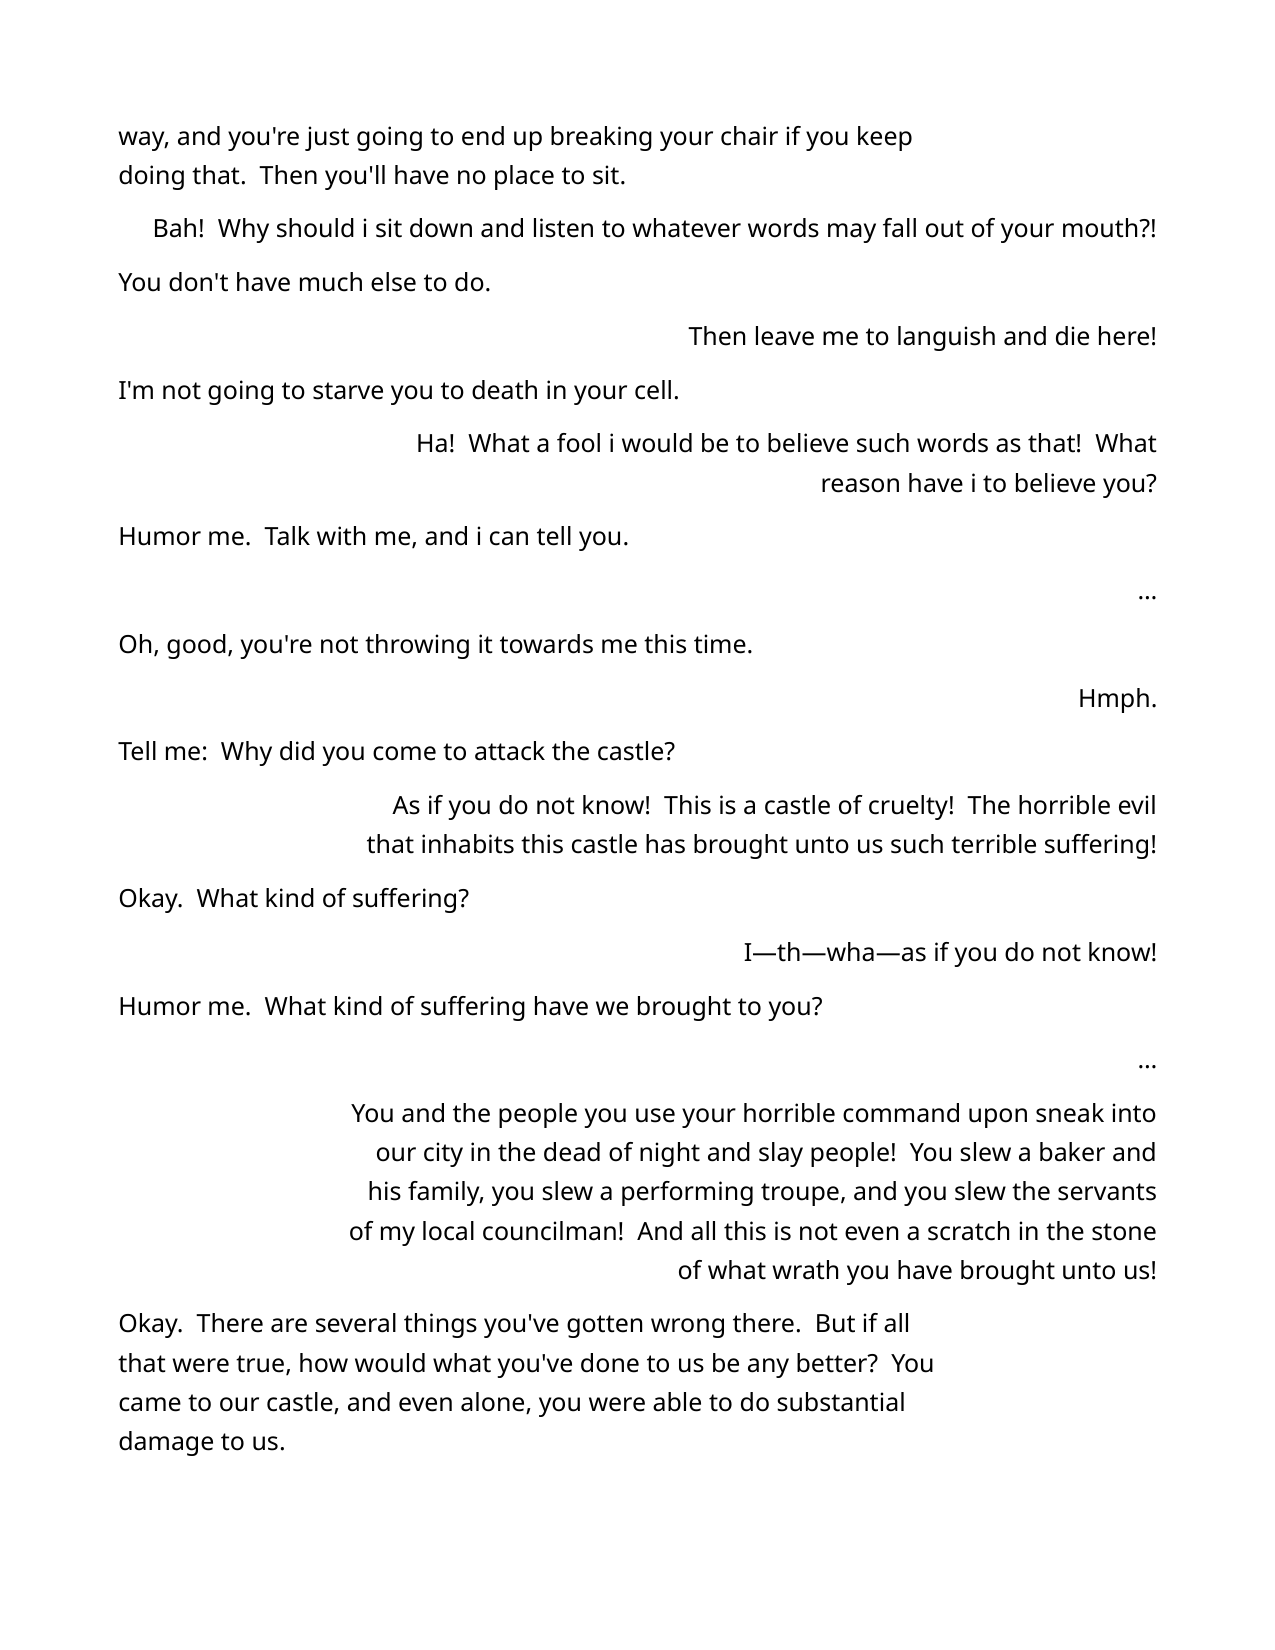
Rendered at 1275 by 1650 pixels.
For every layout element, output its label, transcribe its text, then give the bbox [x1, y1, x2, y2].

text Oh, good, you're not throwing it towards me this time. [118, 626, 1157, 661]
text Okay. There are several things you've gotten wrong there. But if all that were true, how would what you've done to us be any better? You came to our castle, and even alone, you were able to do substantial damage to us. [118, 1306, 942, 1458]
text Then leave me to languish and die here! [118, 318, 1157, 353]
text Ha! What a fool i would be to believe such words as that! What reason have i to believe you? [343, 426, 1157, 499]
text Humor me. Talk with me, and i can tell you. [118, 519, 1157, 553]
text … [118, 573, 1157, 607]
text I'm not going to starve you to death in your cell. [118, 372, 1157, 406]
text As if you do not know! This is a castle of cruelty! The horrible evil that inhabits this castle has brought unto us such terrible suffering! [343, 788, 1157, 861]
text Tell me: Why did you come to attack the castle? [118, 734, 1157, 768]
text Humor me. What kind of suffering have we brought to you? [118, 988, 1157, 1022]
text … [118, 1042, 1157, 1076]
text You and the people you use your horrible command upon sneak into our city in the dead of night and slay people! You slew a baker and his family, you slew a performing troupe, and you slew the servants of my local councilman! And all this is not even a scratch in the stone of what wrath you have brought unto us! [343, 1096, 1157, 1286]
text You don't have much else to do. [118, 265, 1157, 299]
text Okay. What kind of suffering? [118, 881, 1157, 915]
text way, and you're just going to end up breaking your chair if you keep doing that. Then you'll have no place to sit. [118, 118, 942, 191]
text Hmph. [118, 680, 1157, 714]
text I—th—wha—as if you do not know! [118, 934, 1157, 968]
text Bah! Why should i sit down and listen to whatever words may fall out of your mouth?! [118, 211, 1157, 245]
